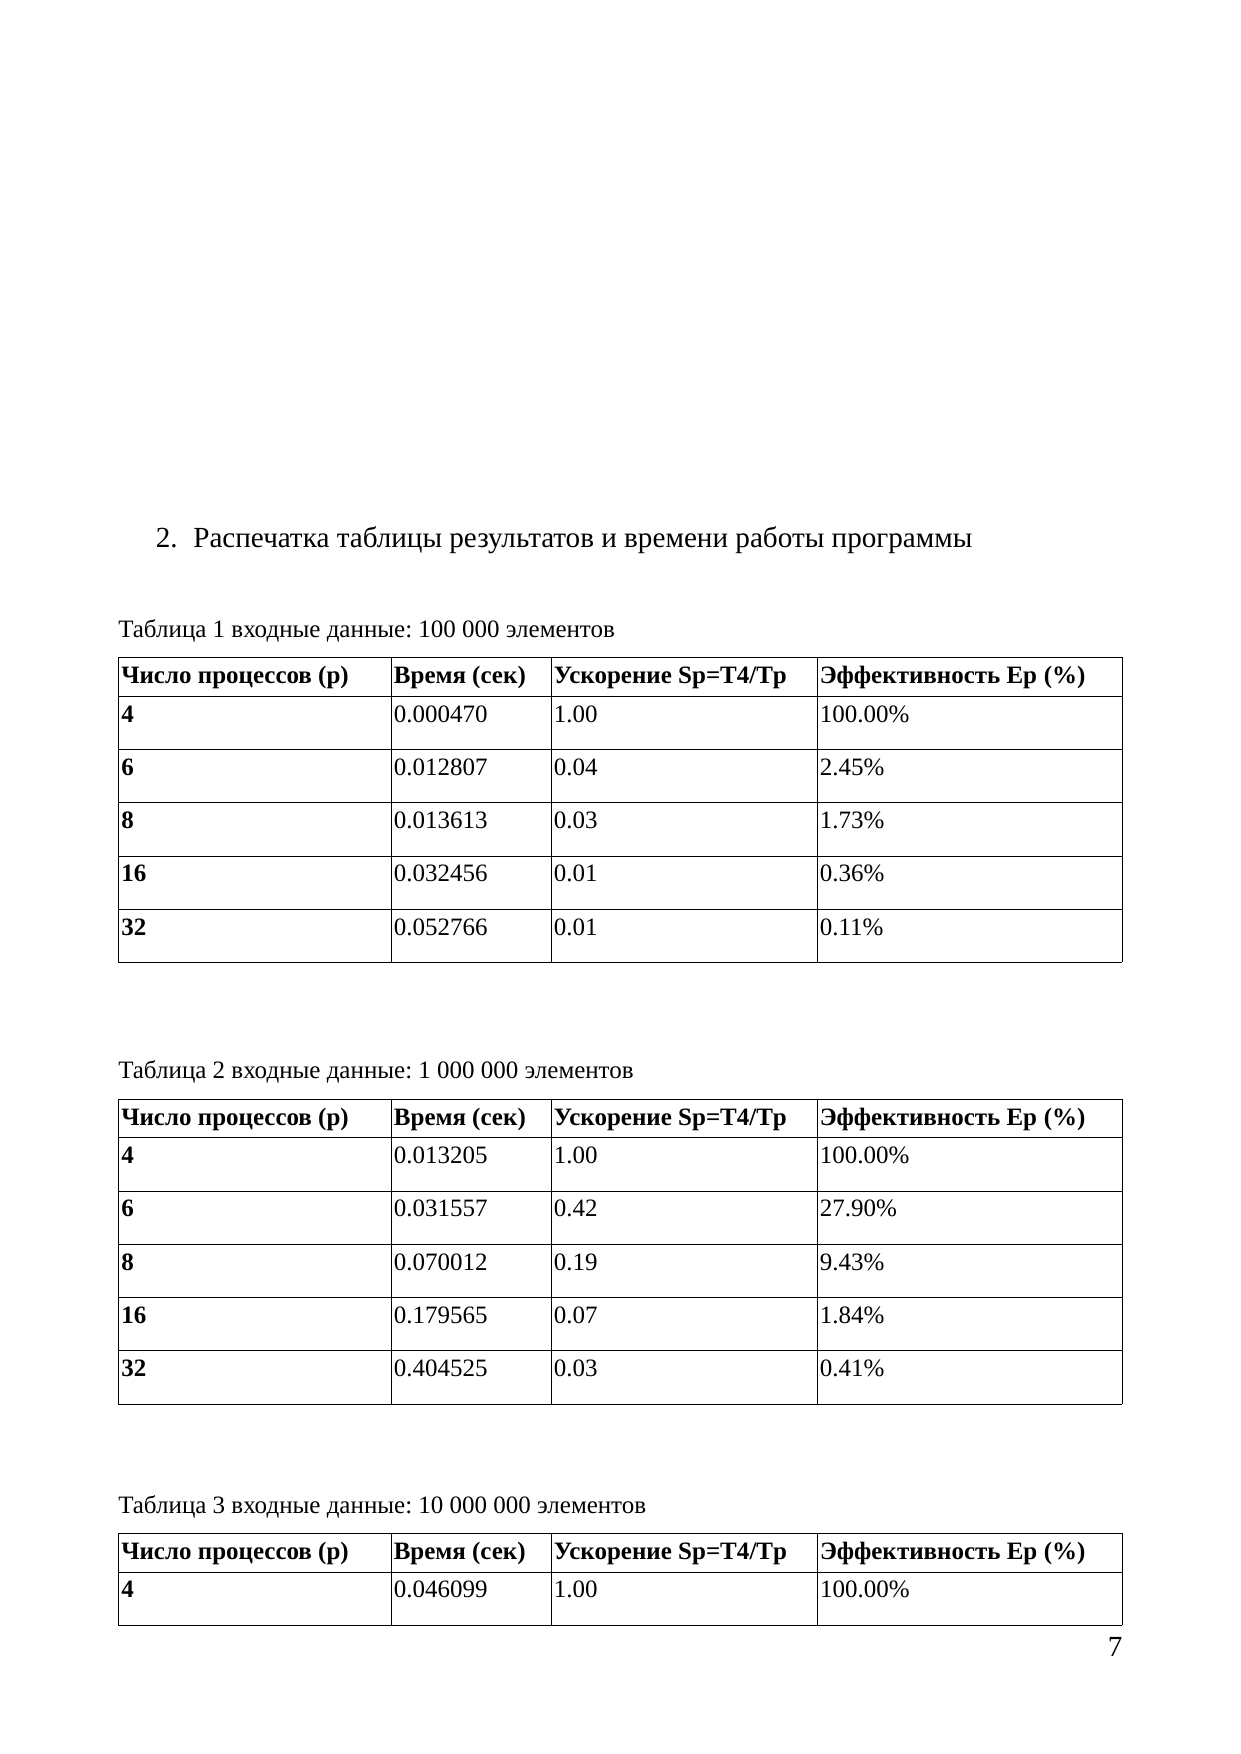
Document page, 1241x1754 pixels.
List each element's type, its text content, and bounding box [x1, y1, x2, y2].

table_cell 16 [119, 1298, 391, 1350]
list Распечатка таблицы результатов и времени работы программы [156, 521, 1122, 554]
table_header Эффективность Ep​ (%) [818, 1534, 1122, 1572]
table_cell 0.01 [552, 910, 817, 962]
table_header Ускорение Sp​=T4​/Tp​ [552, 658, 817, 696]
table_cell 0.42 [552, 1192, 817, 1244]
table_cell 0.03 [552, 803, 817, 856]
text Таблица 3 входные данные: 10 000 000 элементов [118, 1490, 1122, 1518]
table_header Число процессов (p) [119, 1100, 391, 1137]
table_cell 0.41% [818, 1351, 1122, 1403]
table_header Эффективность Ep​ (%) [818, 1100, 1122, 1137]
table_header Ускорение Sp​=T4​/Tp​ [552, 1100, 817, 1137]
text Таблица 2 входные данные: 1 000 000 элементов [118, 1056, 1122, 1084]
table_cell 100.00% [818, 697, 1122, 749]
table_cell 4 [119, 697, 391, 749]
table_cell 0.000470 [392, 697, 551, 749]
table_cell 4 [119, 1138, 391, 1191]
table_cell 0.404525 [392, 1351, 551, 1403]
table_cell 1.73% [818, 803, 1122, 856]
table_cell 100.00% [818, 1138, 1122, 1191]
table_header Время (сек) [392, 658, 551, 696]
table_cell 0.031557 [392, 1192, 551, 1244]
table_header Число процессов (p) [119, 1534, 391, 1572]
table_cell 27.90% [818, 1192, 1122, 1244]
table_cell 0.03 [552, 1351, 817, 1403]
table_cell 32 [119, 1351, 391, 1403]
table_cell 9.43% [818, 1245, 1122, 1297]
table_cell 6 [119, 1192, 391, 1244]
table_cell 1.00 [552, 1138, 817, 1191]
table_cell 1.84% [818, 1298, 1122, 1350]
table_cell 0.046099 [392, 1573, 551, 1625]
table_cell 0.01 [552, 857, 817, 909]
table_header Время (сек) [392, 1534, 551, 1572]
table_cell 0.013205 [392, 1138, 551, 1191]
table_cell 0.013613 [392, 803, 551, 856]
table_cell 0.36% [818, 857, 1122, 909]
table_cell 1.00 [552, 697, 817, 749]
table_header Время (сек) [392, 1100, 551, 1137]
table_cell 4 [119, 1573, 391, 1625]
table_header Эффективность Ep​ (%) [818, 658, 1122, 696]
table_cell 0.07 [552, 1298, 817, 1350]
table_cell 0.052766 [392, 910, 551, 962]
table_cell 2.45% [818, 750, 1122, 802]
table_cell 0.04 [552, 750, 817, 802]
table_cell 0.012807 [392, 750, 551, 802]
table_cell 0.19 [552, 1245, 817, 1297]
table_cell 6 [119, 750, 391, 802]
table_header Ускорение Sp​=T4​/Tp​ [552, 1534, 817, 1572]
table_cell 0.070012 [392, 1245, 551, 1297]
table_cell 0.032456 [392, 857, 551, 909]
table_cell 16 [119, 857, 391, 909]
table_cell 0.179565 [392, 1298, 551, 1350]
table_header Число процессов (p) [119, 658, 391, 696]
table_cell 0.11% [818, 910, 1122, 962]
table_cell 8 [119, 1245, 391, 1297]
text Таблица 1 входные данные: 100 000 элементов [118, 614, 1122, 643]
table_cell 100.00% [818, 1573, 1122, 1625]
table_cell 32 [119, 910, 391, 962]
table_cell 1.00 [552, 1573, 817, 1625]
table_cell 8 [119, 803, 391, 856]
